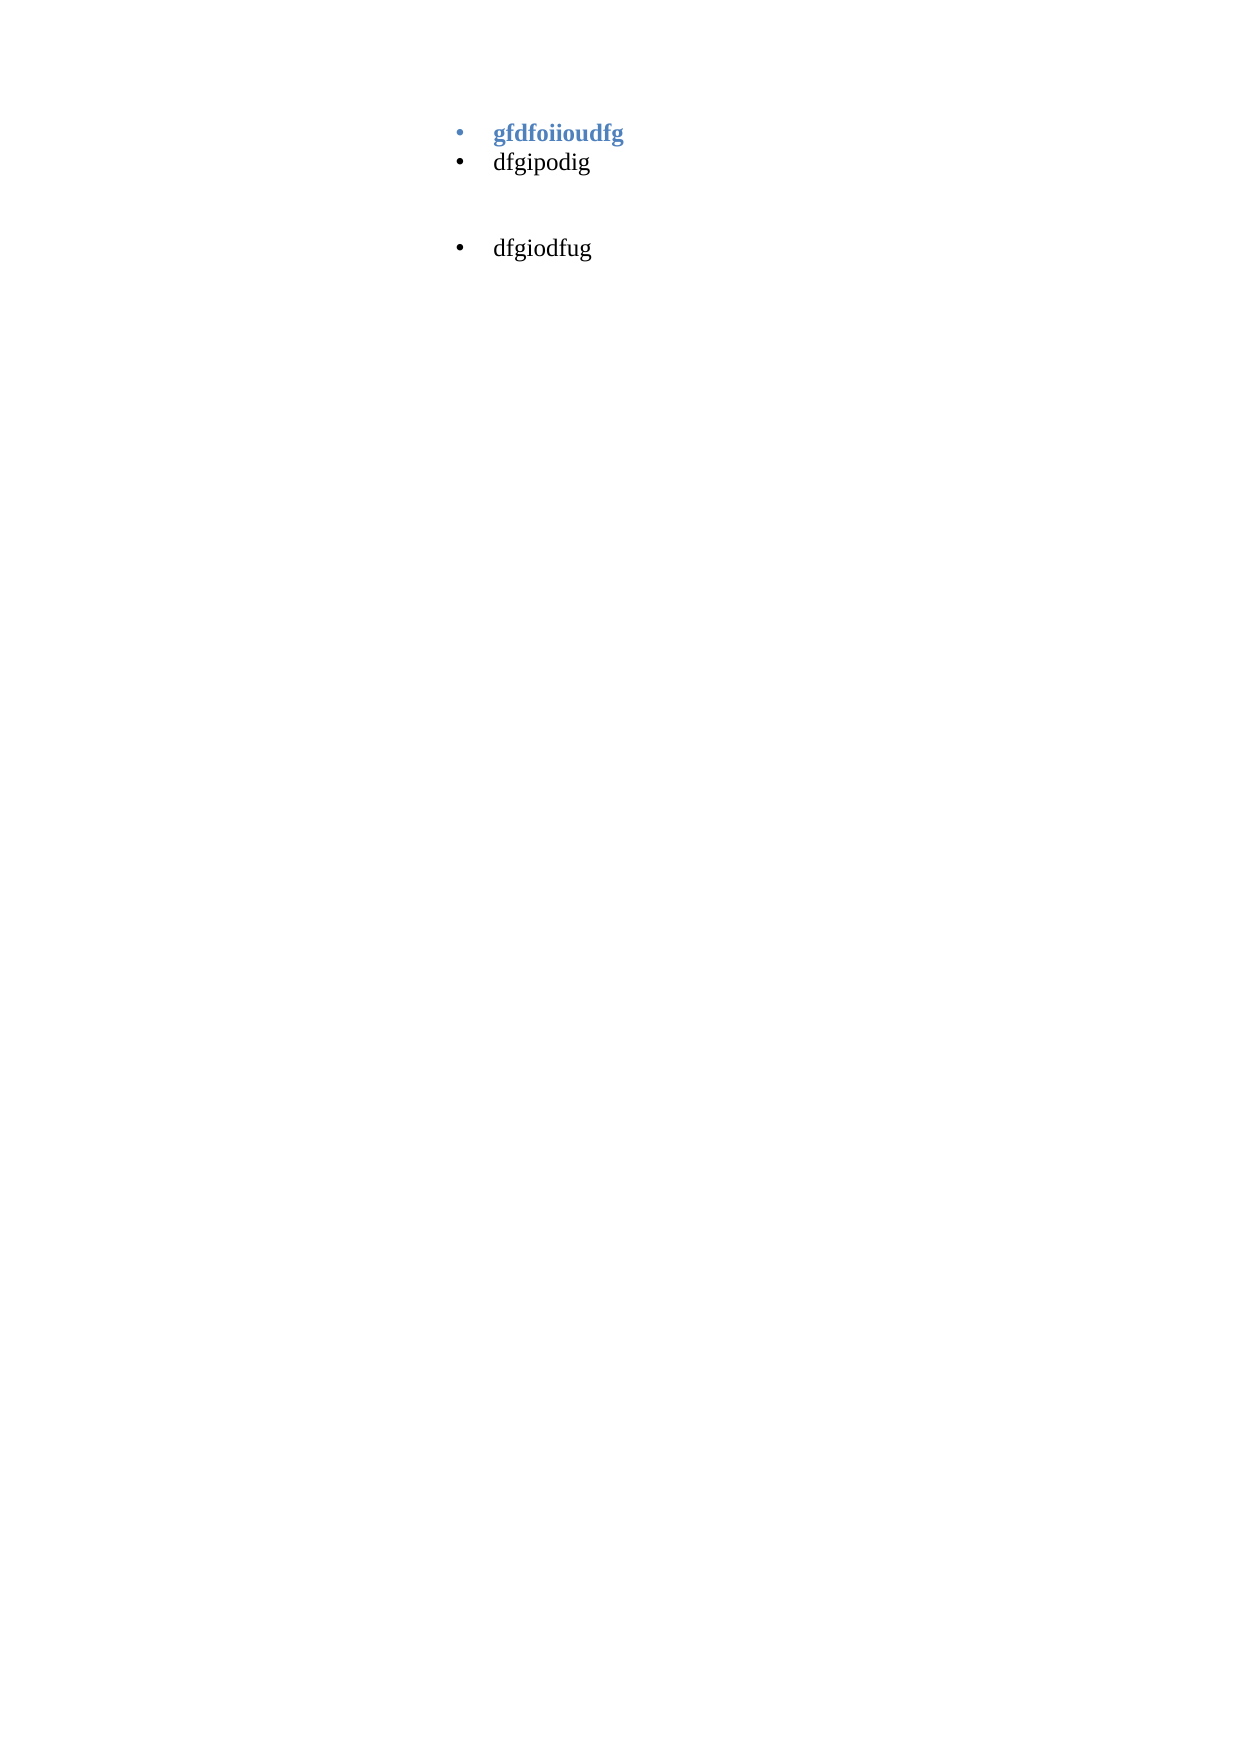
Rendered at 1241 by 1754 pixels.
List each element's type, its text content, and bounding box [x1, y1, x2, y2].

subtitle gfdfoiioudfg [456, 118, 1122, 147]
subtitle dfgiodfug [456, 233, 1122, 262]
subtitle dfgipodig [456, 147, 1122, 233]
